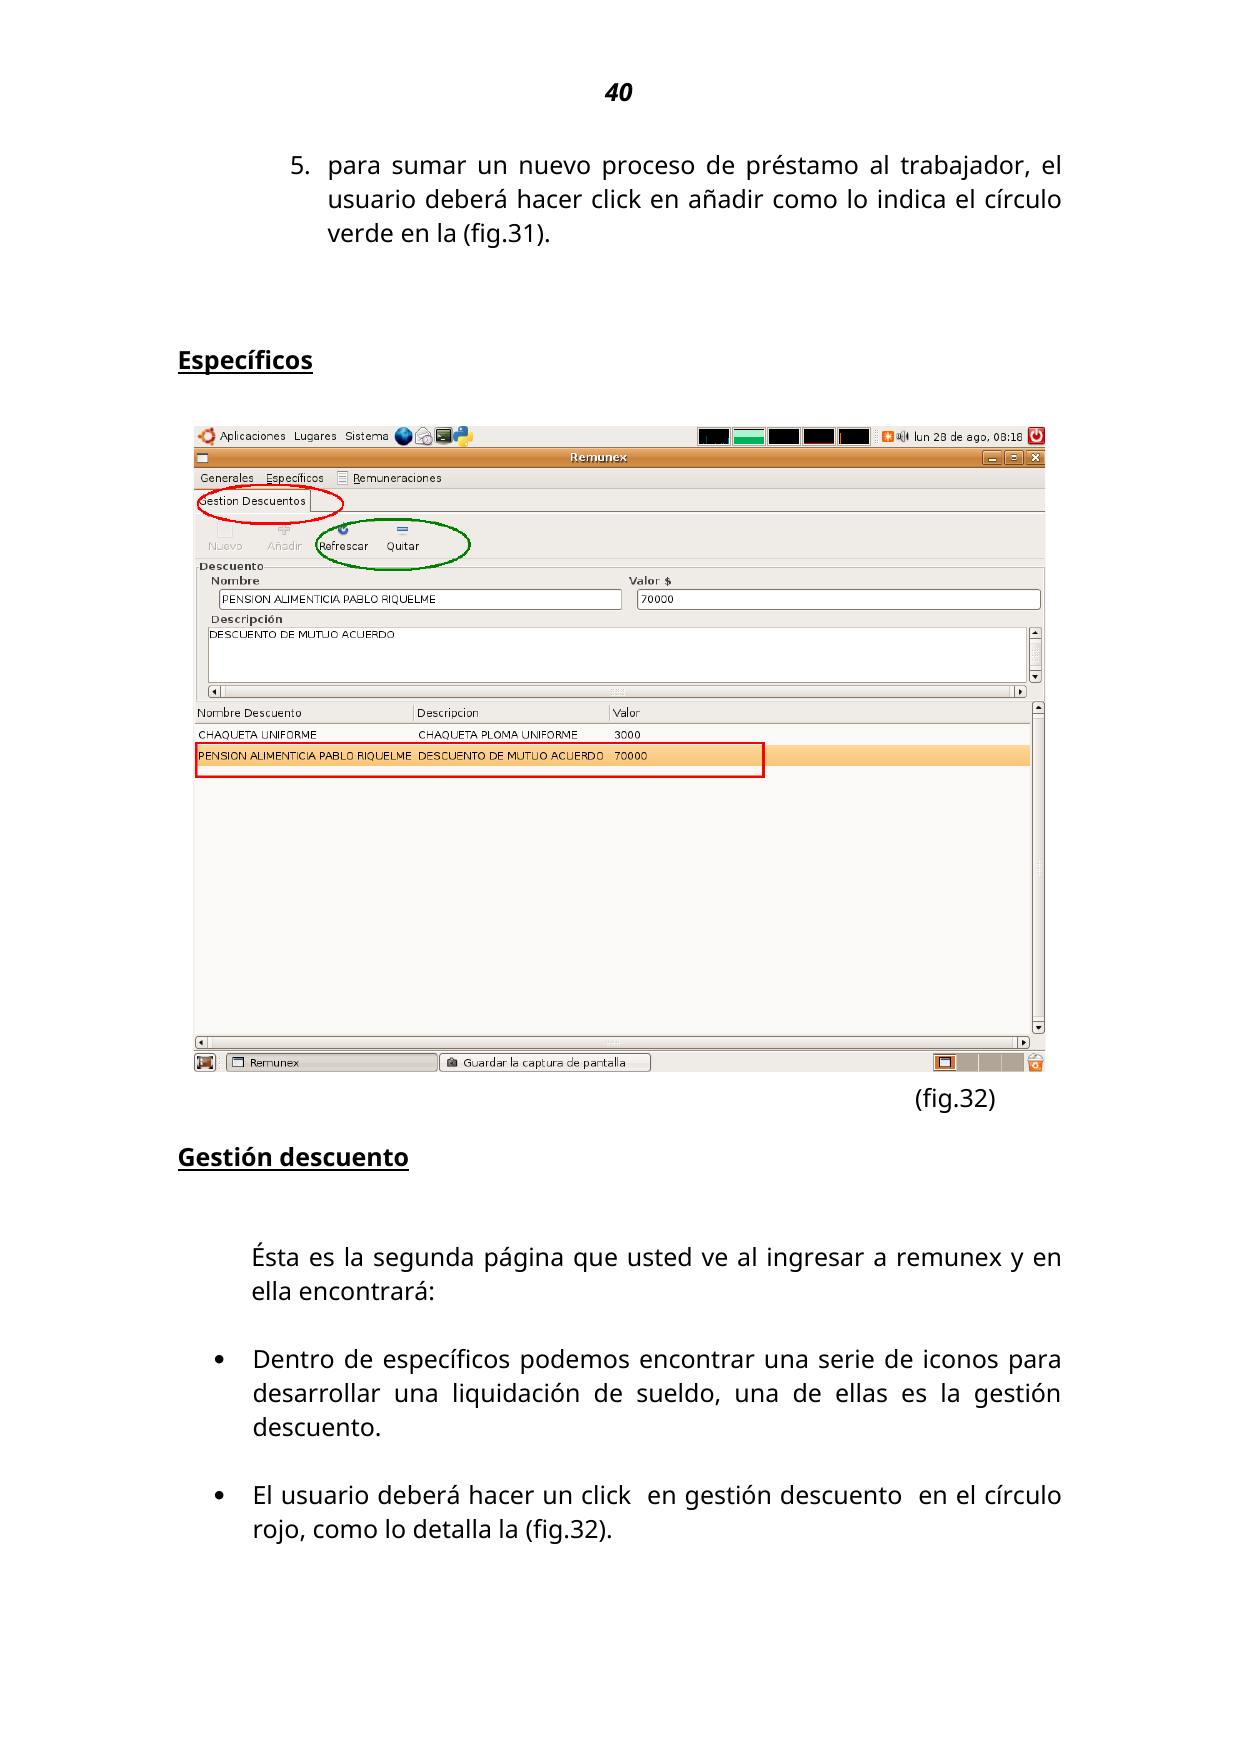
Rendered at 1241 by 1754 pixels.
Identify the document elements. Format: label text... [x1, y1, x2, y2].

list para sumar un nuevo proceso de préstamo al trabajador, el usuario deberá hacer click en añadir como lo indica el círculo verde en la (fig.31). [290, 148, 1063, 250]
subtitle Específicos [177, 343, 1063, 377]
subtitle Gestión descuento [177, 1140, 1063, 1174]
list Dentro de específicos podemos encontrar una serie de iconos para desarrollar una liquidación de sueldo, una de ellas es la gestión descuento. [215, 1341, 1063, 1443]
text Ésta es la segunda página que usted ve al ingresar a remunex y en ella encontrará: [251, 1239, 1063, 1307]
list El usuario deberá hacer un click en gestión descuento en el círculo rojo, como lo detalla la (fig.32). [215, 1478, 1063, 1546]
picture [193, 426, 1046, 1072]
text (fig.32) [177, 1081, 1063, 1115]
